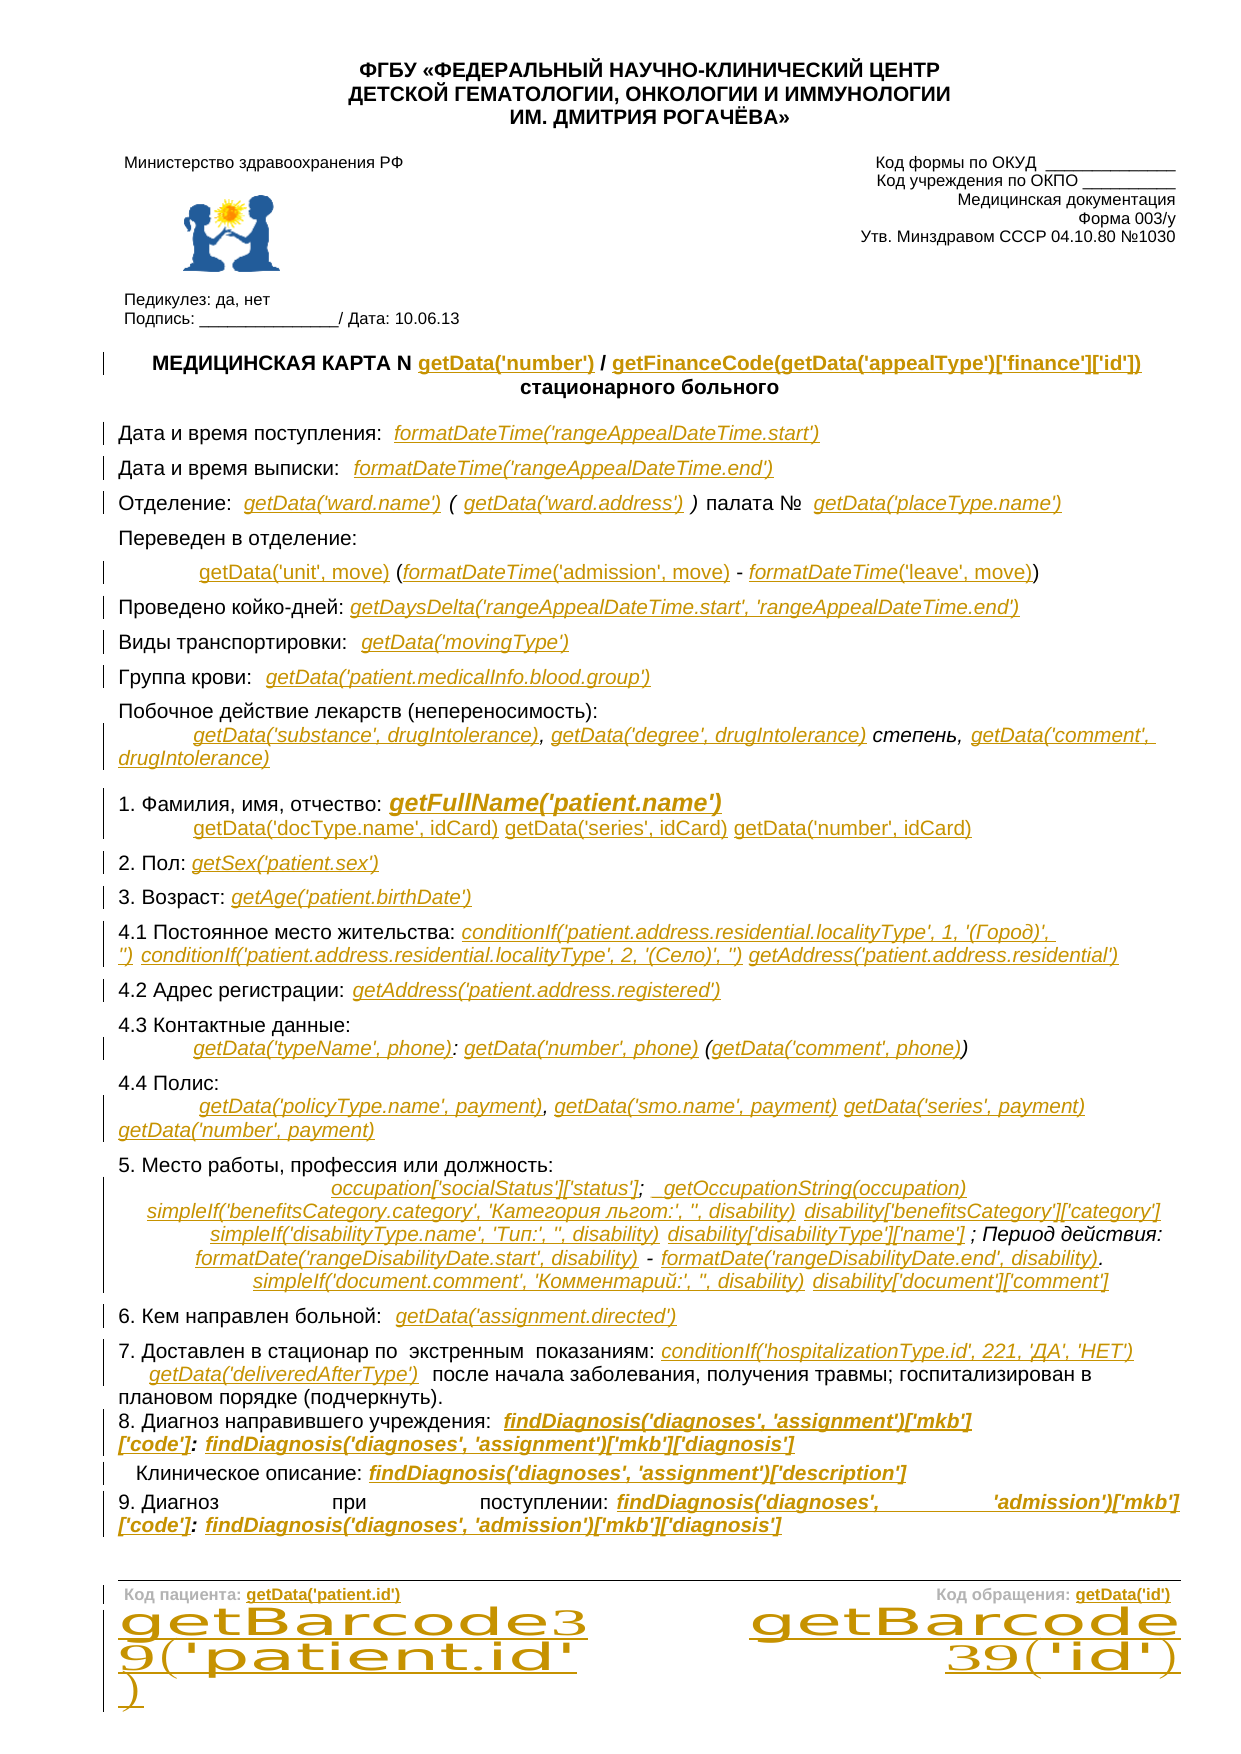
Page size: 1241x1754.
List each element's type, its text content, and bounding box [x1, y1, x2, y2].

picture [177, 191, 288, 279]
text getData('typeName', phone): getData('number', phone) (getData('comment', phone)) [118, 1037, 1181, 1060]
text Переведен в отделение: [118, 526, 1181, 549]
text simpleIf('benefitsCategory.category', 'Категория льгот:', '', disability) disability['benefitsCategory']['category'] simpleIf('disabilityType.name', 'Тип:', '', disability) disability['disabilityType']['name'] ; Период действия: formatDate('rangeDisabilityDate.start', disability) - formatDate('rangeDisabilityDate.end', disability). simpleIf('document.comment', 'Комментарий:', '', disability) disability['document']['comment'] [118, 1200, 1181, 1293]
text getData('unit', move) (formatDateTime('admission', move) - formatDateTime('leave', move)) [118, 561, 1181, 584]
text 3. Возраст: getAge('patient.birthDate') [118, 886, 1181, 909]
table_header Министерство здравоохранения РФ [118, 148, 649, 284]
text Группа крови: getData('patient.medicalInfo.blood.group') [118, 665, 1181, 688]
text стационарного больного [118, 375, 1181, 398]
list Клиническое описание: findDiagnosis('diagnoses', 'assignment')['description'] [118, 1462, 1181, 1485]
text 7. Доставлен в стационар по экстренным показаниям: conditionIf('hospitalizationType.id', 221, 'ДА', 'НЕТ') getData('deliveredAfterType') после начала заболевания, получения травмы; госпитализирован в плановом порядке (подчеркнуть). [118, 1339, 1181, 1409]
text Дата и время поступления: formatDateTime('rangeAppealDateTime.start') [118, 422, 1181, 445]
text getData('policyType.name', payment), getData('smo.name', payment) getData('series', payment) getData('number', payment) [118, 1095, 1181, 1142]
text 2. Пол: getSex('patient.sex') [118, 851, 1181, 874]
list 8. Диагноз направившего учреждения: findDiagnosis('diagnoses', 'assignment')['mkb']['code']: findDiagnosis('diagnoses', 'assignment')['mkb']['diagnosis'] [118, 1409, 1181, 1456]
text 4.2 Адрес регистрации: getAddress('patient.address.registered') [118, 979, 1181, 1002]
table_header Код формы по ОКУД ______________ Код учреждения по ОКПО __________ Медицинская документация Форма 003/у Утв. Минздравом СССР 04.10.80 №1030 [650, 148, 1181, 284]
list 9. Диагноз при поступлении: findDiagnosis('diagnoses', 'admission')['mkb']['code']: findDiagnosis('diagnoses', 'admission')['mkb']['diagnosis'] [118, 1491, 1181, 1537]
text 6. Кем направлен больной: getData('assignment.directed') [118, 1304, 1181, 1328]
text 5. Место работы, профессия или должность: [118, 1153, 1181, 1177]
text ФГБУ «ФЕДЕРАЛЬНЫЙ НАУЧНО-КЛИНИЧЕСКИЙ ЦЕНТР [118, 59, 1181, 82]
text 1. Фамилия, имя, отчество: getFullName('patient.name') [118, 788, 1181, 816]
text Дата и время выписки: formatDateTime('rangeAppealDateTime.end') [118, 456, 1181, 480]
table_cell Педикулез: да, нет Подпись: _______________/ Дата: 10.06.13 [118, 285, 649, 333]
text Проведено койко-дней: getDaysDelta('rangeAppealDateTime.start', 'rangeAppealDateTime.end') [118, 596, 1181, 619]
text occupation['socialStatus']['status']; _getOccupationString(occupation) [118, 1177, 1181, 1200]
text getData('substance', drugIntolerance), getData('degree', drugIntolerance) степень, getData('comment', drugIntolerance) [118, 723, 1181, 770]
text Побочное действие лекарств (непереносимость): [118, 700, 1181, 723]
text Отделение: getData('ward.name') ( getData('ward.address') ) палата № getData('placeType.name') [118, 491, 1181, 514]
text 4.4 Полис: [118, 1072, 1181, 1095]
text МЕДИЦИНСКАЯ КАРТА N getData('number') / getFinanceCode(getData('appealType')['finance']['id']) [118, 352, 1181, 375]
text 4.1 Постоянное место жительства: conditionIf('patient.address.residential.localityType', 1, '(Город)', '') conditionIf('patient.address.residential.localityType', 2, '(Село)', '') getAddress('patient.address.residential') [118, 921, 1181, 967]
text 4.3 Контактные данные: [118, 1014, 1181, 1037]
text ДЕТСКОЙ ГЕМАТОЛОГИИ, ОНКОЛОГИИ И ИММУНОЛОГИИ ИМ. ДМИТРИЯ РОГАЧЁВА» [118, 82, 1181, 129]
table_cell [650, 285, 1181, 333]
text getData('docType.name', idCard) getData('series', idCard) getData('number', idCard) [118, 816, 1181, 839]
text Виды транспортировки: getData('movingType') [118, 630, 1181, 654]
